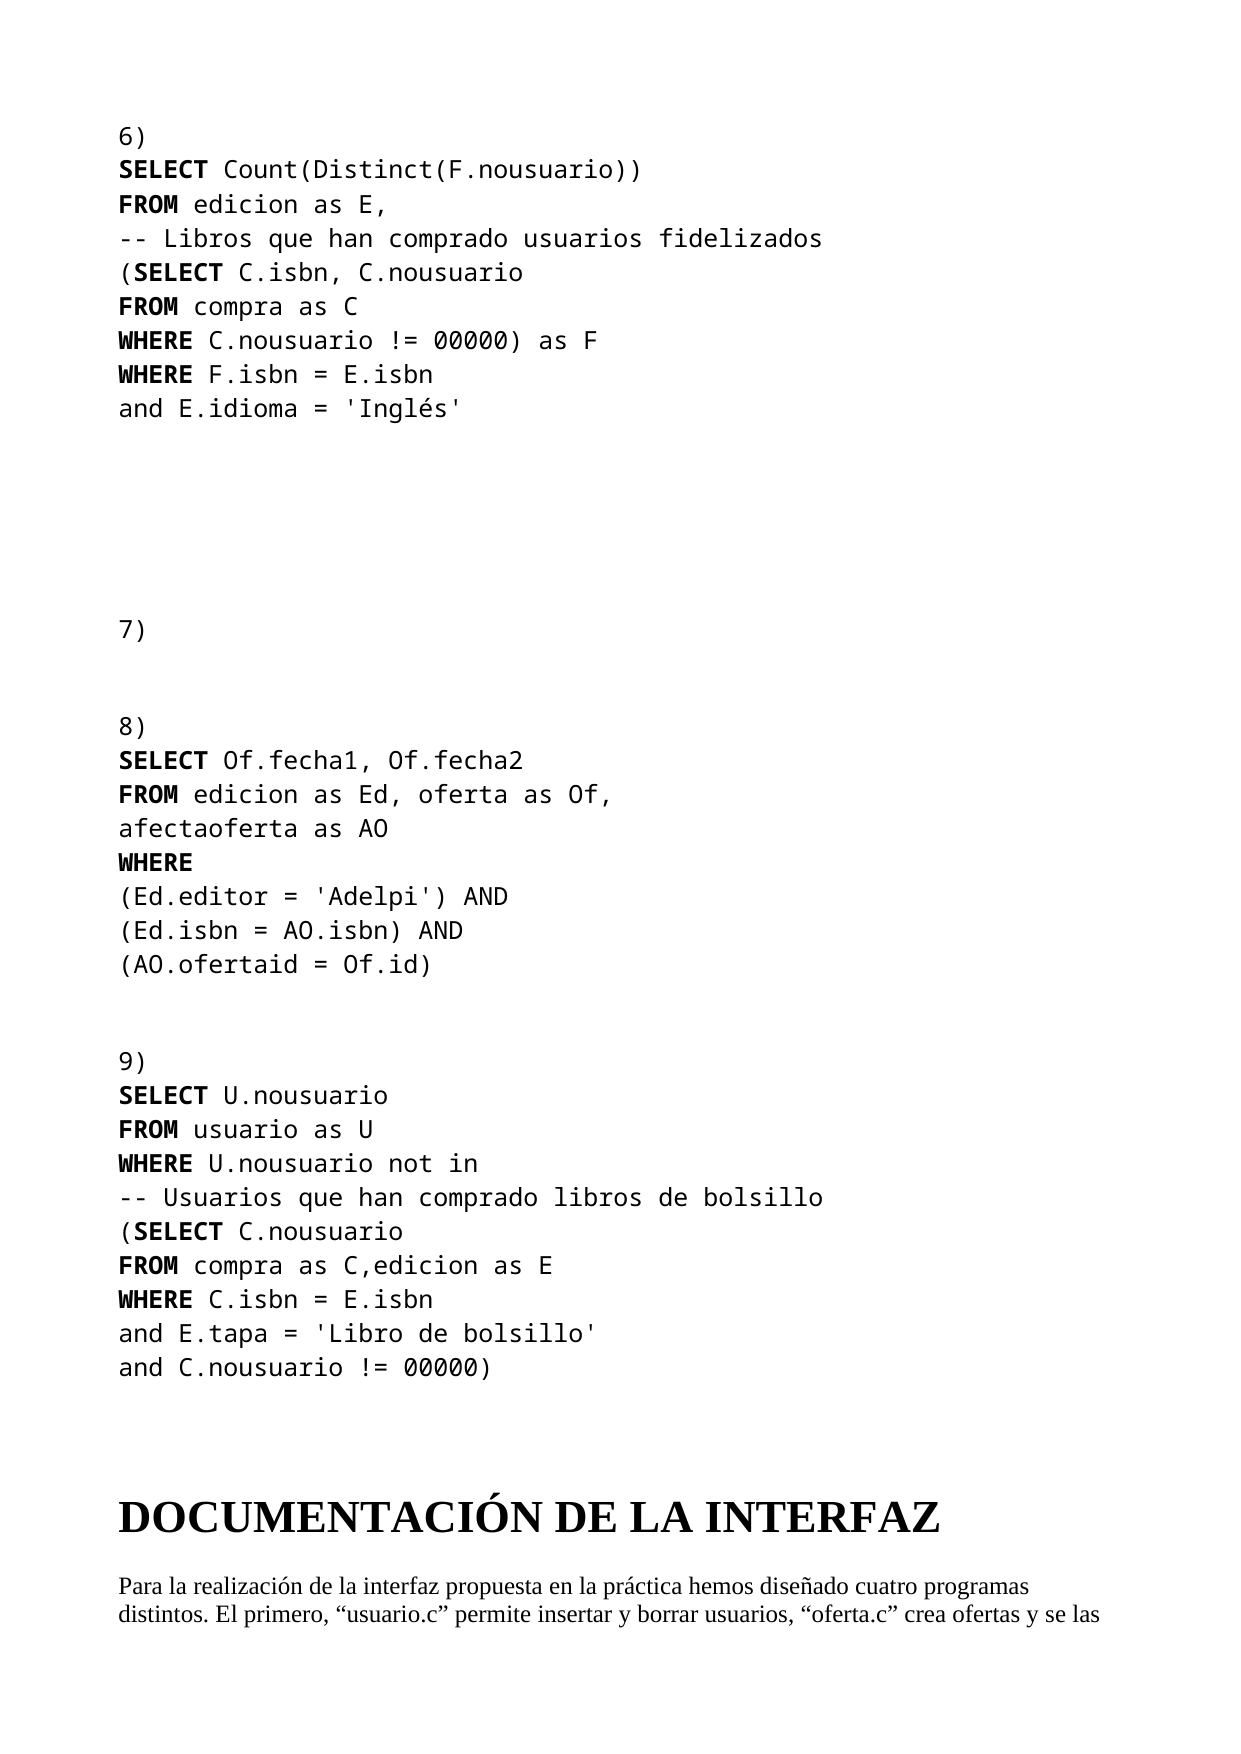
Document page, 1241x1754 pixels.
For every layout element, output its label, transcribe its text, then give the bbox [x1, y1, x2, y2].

text and E.idioma = 'Inglés' [118, 391, 1122, 425]
text afectaoferta as AO [118, 811, 1122, 844]
text and C.nousuario != 00000) [118, 1350, 1122, 1384]
text (SELECT C.isbn, C.nousuario [118, 254, 1122, 288]
text and E.tapa = 'Libro de bolsillo' [118, 1316, 1122, 1350]
text (SELECT C.nousuario [118, 1213, 1122, 1248]
text SELECT Count(Distinct(F.nousuario)) [118, 152, 1122, 186]
text WHERE U.nousuario not in [118, 1145, 1122, 1179]
text FROM compra as C,edicion as E [118, 1248, 1122, 1282]
text (Ed.isbn = AO.isbn) AND [118, 913, 1122, 947]
text (Ed.editor = 'Adelpi') AND [118, 879, 1122, 913]
text Para la realización de la interfaz propuesta en la práctica hemos diseñado cuatro programas distintos. El primero, “usuario.c” permite insertar y borrar usuarios, “oferta.c” crea ofertas y se las [118, 1571, 1122, 1628]
text DOCUMENTACIÓN DE LA INTERFAZ [118, 1489, 1122, 1542]
text SELECT Of.fecha1, Of.fecha2 [118, 742, 1122, 776]
text -- Usuarios que han comprado libros de bolsillo [118, 1179, 1122, 1213]
text WHERE C.nousuario != 00000) as F [118, 322, 1122, 357]
text WHERE F.isbn = E.isbn [118, 357, 1122, 391]
text SELECT U.nousuario [118, 1077, 1122, 1111]
text FROM edicion as E, [118, 186, 1122, 220]
text FROM usuario as U [118, 1111, 1122, 1145]
text 6) [118, 118, 1122, 152]
text 9) [118, 1043, 1122, 1077]
text 7) [118, 612, 1122, 646]
text FROM compra as C [118, 288, 1122, 322]
text FROM edicion as Ed, oferta as Of, [118, 776, 1122, 811]
text WHERE [118, 844, 1122, 879]
text WHERE C.isbn = E.isbn [118, 1282, 1122, 1316]
text 8) [118, 708, 1122, 742]
text -- Libros que han comprado usuarios fidelizados [118, 220, 1122, 254]
text (AO.ofertaid = Of.id) [118, 947, 1122, 981]
